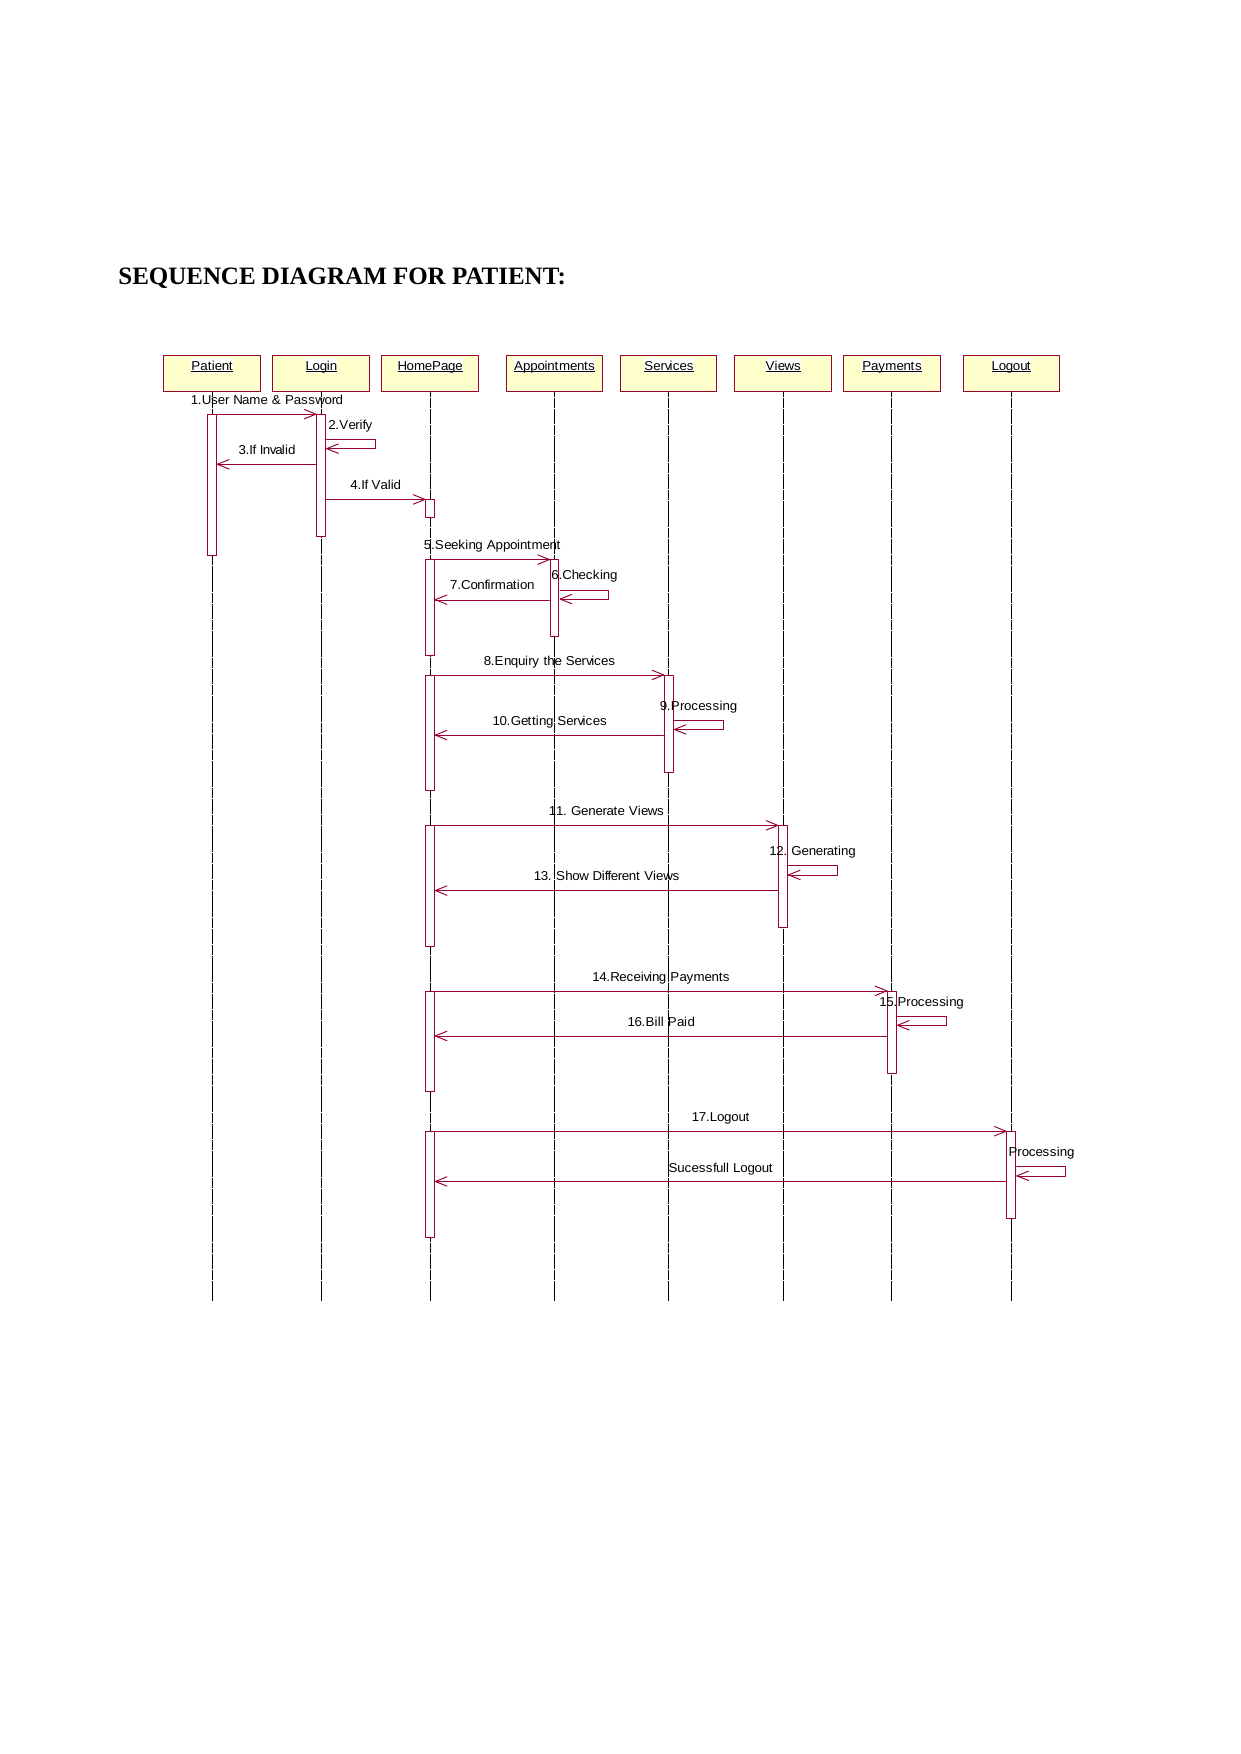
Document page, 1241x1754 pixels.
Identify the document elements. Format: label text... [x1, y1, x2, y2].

text SEQUENCE DIAGRAM FOR PATIENT: [118, 261, 1122, 290]
